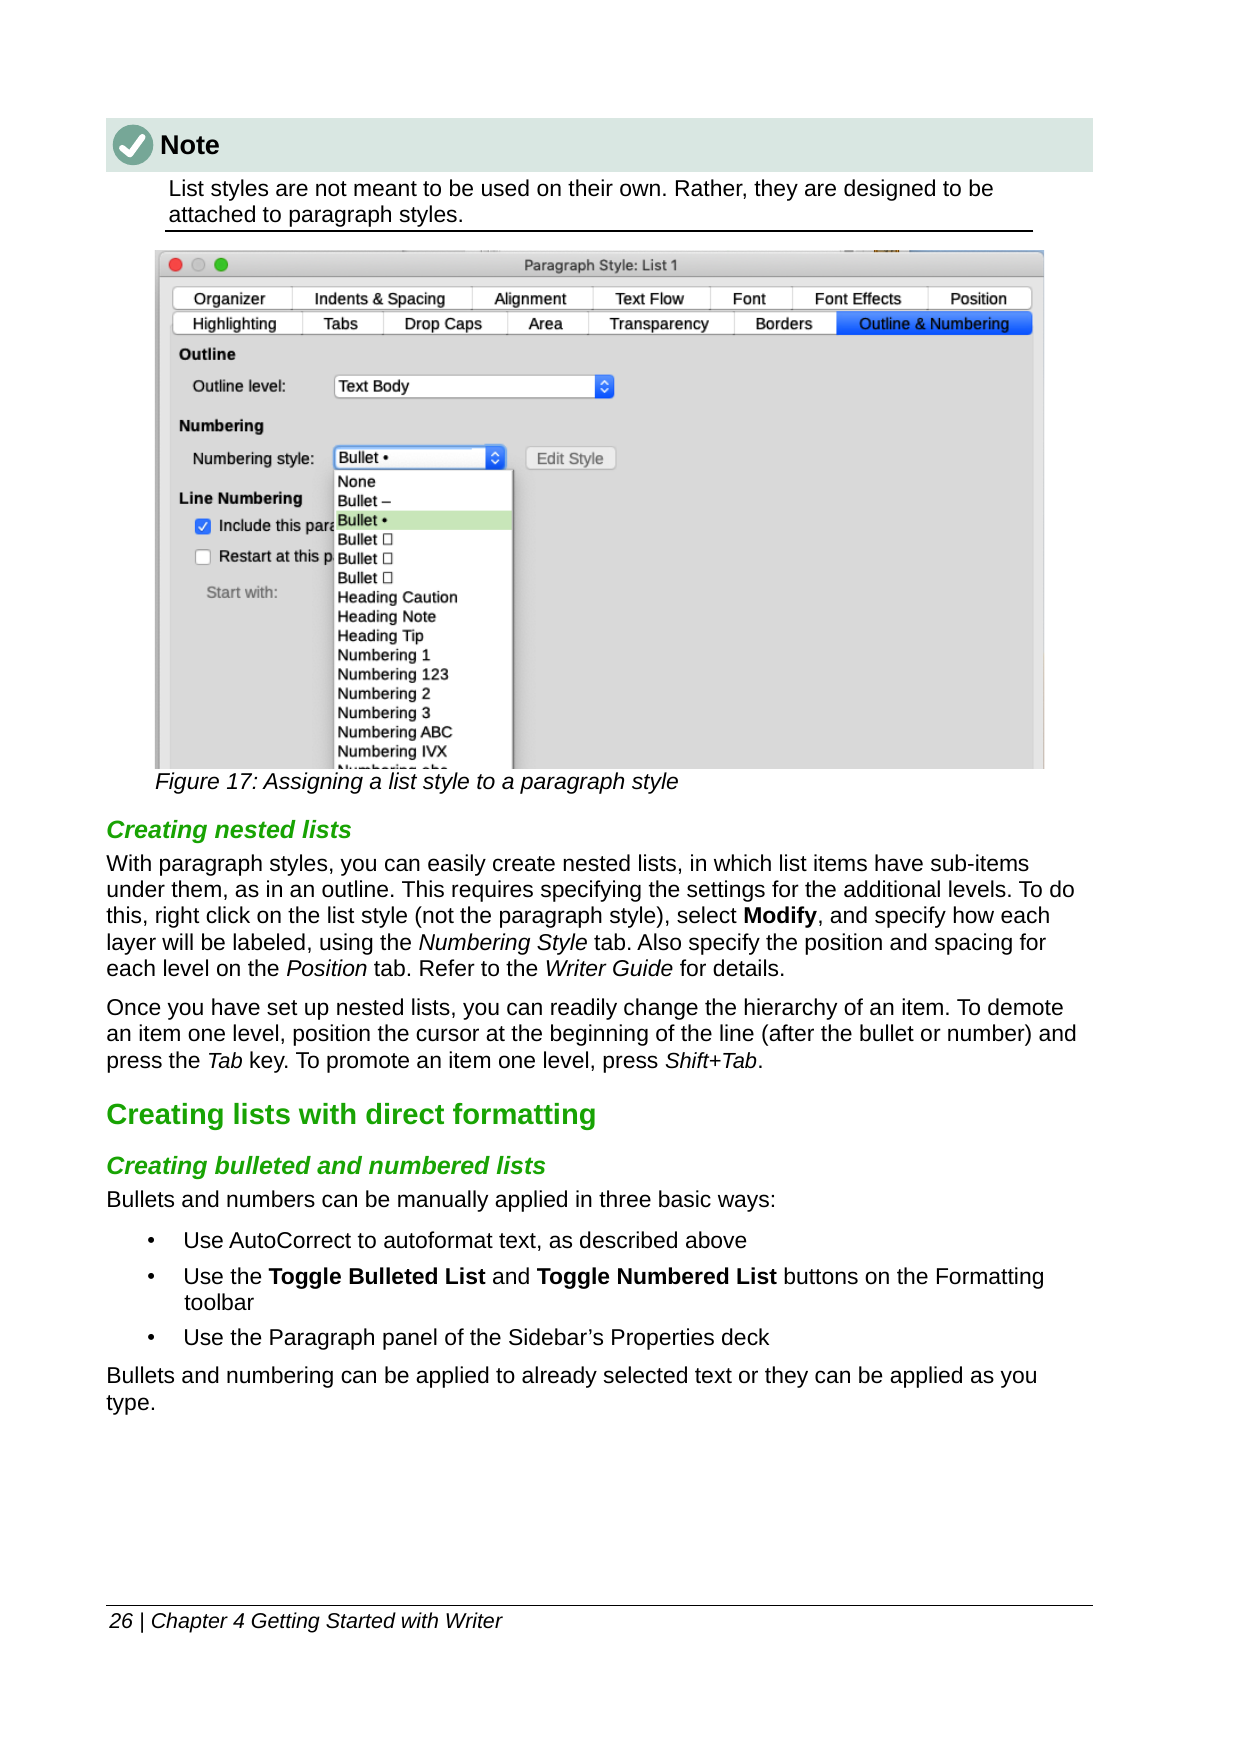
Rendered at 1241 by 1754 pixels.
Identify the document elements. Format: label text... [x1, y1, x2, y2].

picture [154, 250, 1045, 769]
text Bullets and numbering can be applied to already selected text or they can be applied as you type. [106, 1362, 1093, 1415]
text Figure 17: Assigning a list style to a paragraph style [155, 769, 1044, 794]
text With paragraph styles, you can easily create nested lists, in which list items have sub-items under them, as in an outline. This requires specifying the settings for the additional levels. To do this, right click on the list style (not the paragraph style), select Modify, and specify how each layer will be labeled, using the Numbering Style tab. Also specify the position and spacing for each level on the Position tab. Refer to the Writer Guide for details. [106, 850, 1093, 982]
subtitle Note [106, 118, 1093, 172]
list Use AutoCorrect to autoformat text, as described above [144, 1224, 1093, 1254]
subtitle Creating bulleted and numbered lists [106, 1151, 1093, 1180]
subtitle Creating lists with direct formatting [106, 1097, 1093, 1130]
subtitle Creating nested lists [106, 815, 1093, 844]
text Bullets and numbers can be manually applied in three basic ways: [106, 1186, 1093, 1212]
text List styles are not meant to be used on their own. Rather, they are designed to be attached to paragraph styles. [165, 172, 1033, 230]
text Once you have set up nested lists, you can readily change the hierarchy of an item. To demote an item one level, position the cursor at the beginning of the line (after the bullet or number) and press the Tab key. To promote an item one level, press Shift+Tab. [106, 994, 1093, 1073]
list Use the Paragraph panel of the Sidebar’s Properties deck [144, 1321, 1093, 1353]
list Use the Toggle Bulleted List and Toggle Numbered List buttons on the Formatting toolbar [144, 1260, 1093, 1315]
